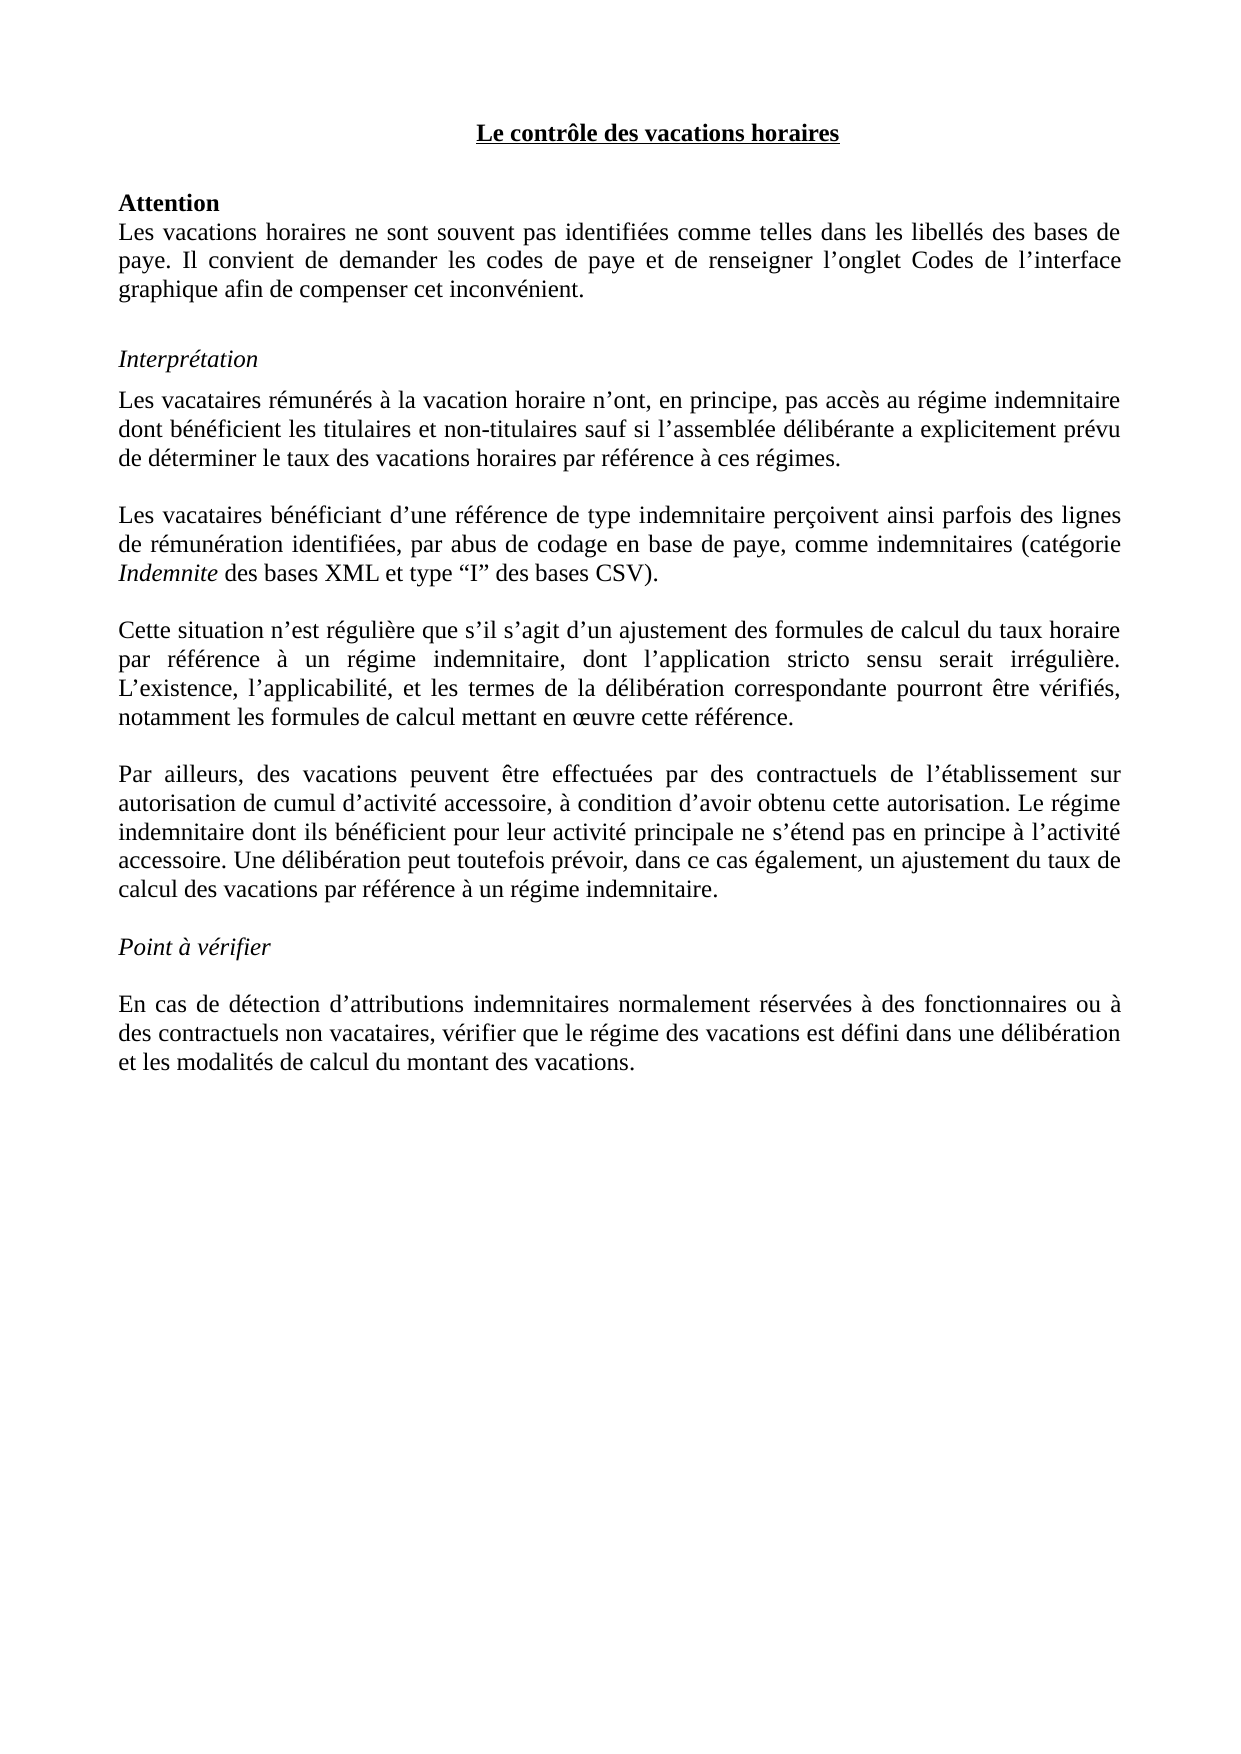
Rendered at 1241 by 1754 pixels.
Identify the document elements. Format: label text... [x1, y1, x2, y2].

list Le contrôle des vacations horaires [193, 118, 1122, 147]
text Point à vérifier [118, 932, 1122, 961]
text Attention [118, 188, 1122, 217]
text Interprétation [118, 344, 1122, 373]
text Les vacataires bénéficiant d’une référence de type indemnitaire perçoivent ainsi parfois des lignes de rémunération identifiées, par abus de codage en base de paye, comme indemnitaires (catégorie Indemnite des bases XML et type “I” des bases CSV). [118, 501, 1122, 587]
text Les vacataires rémunérés à la vacation horaire n’ont, en principe, pas accès au régime indemnitaire dont bénéficient les titulaires et non-titulaires sauf si l’assemblée délibérante a explicitement prévu de déterminer le taux des vacations horaires par référence à ces régimes. [118, 386, 1122, 472]
text Par ailleurs, des vacations peuvent être effectuées par des contractuels de l’établissement sur autorisation de cumul d’activité accessoire, à condition d’avoir obtenu cette autorisation. Le régime indemnitaire dont ils bénéficient pour leur activité principale ne s’étend pas en principe à l’activité accessoire. Une délibération peut toutefois prévoir, dans ce cas également, un ajustement du taux de calcul des vacations par référence à un régime indemnitaire. [118, 759, 1122, 903]
text En cas de détection d’attributions indemnitaires normalement réservées à des fonctionnaires ou à des contractuels non vacataires, vérifier que le régime des vacations est défini dans une délibération et les modalités de calcul du montant des vacations. [118, 989, 1122, 1076]
text Les vacations horaires ne sont souvent pas identifiées comme telles dans les libellés des bases de paye. Il convient de demander les codes de paye et de renseigner l’onglet Codes de l’interface graphique afin de compenser cet inconvénient. [118, 217, 1122, 303]
text Cette situation n’est régulière que s’il s’agit d’un ajustement des formules de calcul du taux horaire par référence à un régime indemnitaire, dont l’application stricto sensu serait irrégulière. L’existence, l’applicabilité, et les termes de la délibération correspondante pourront être vérifiés, notamment les formules de calcul mettant en œuvre cette référence. [118, 616, 1122, 731]
